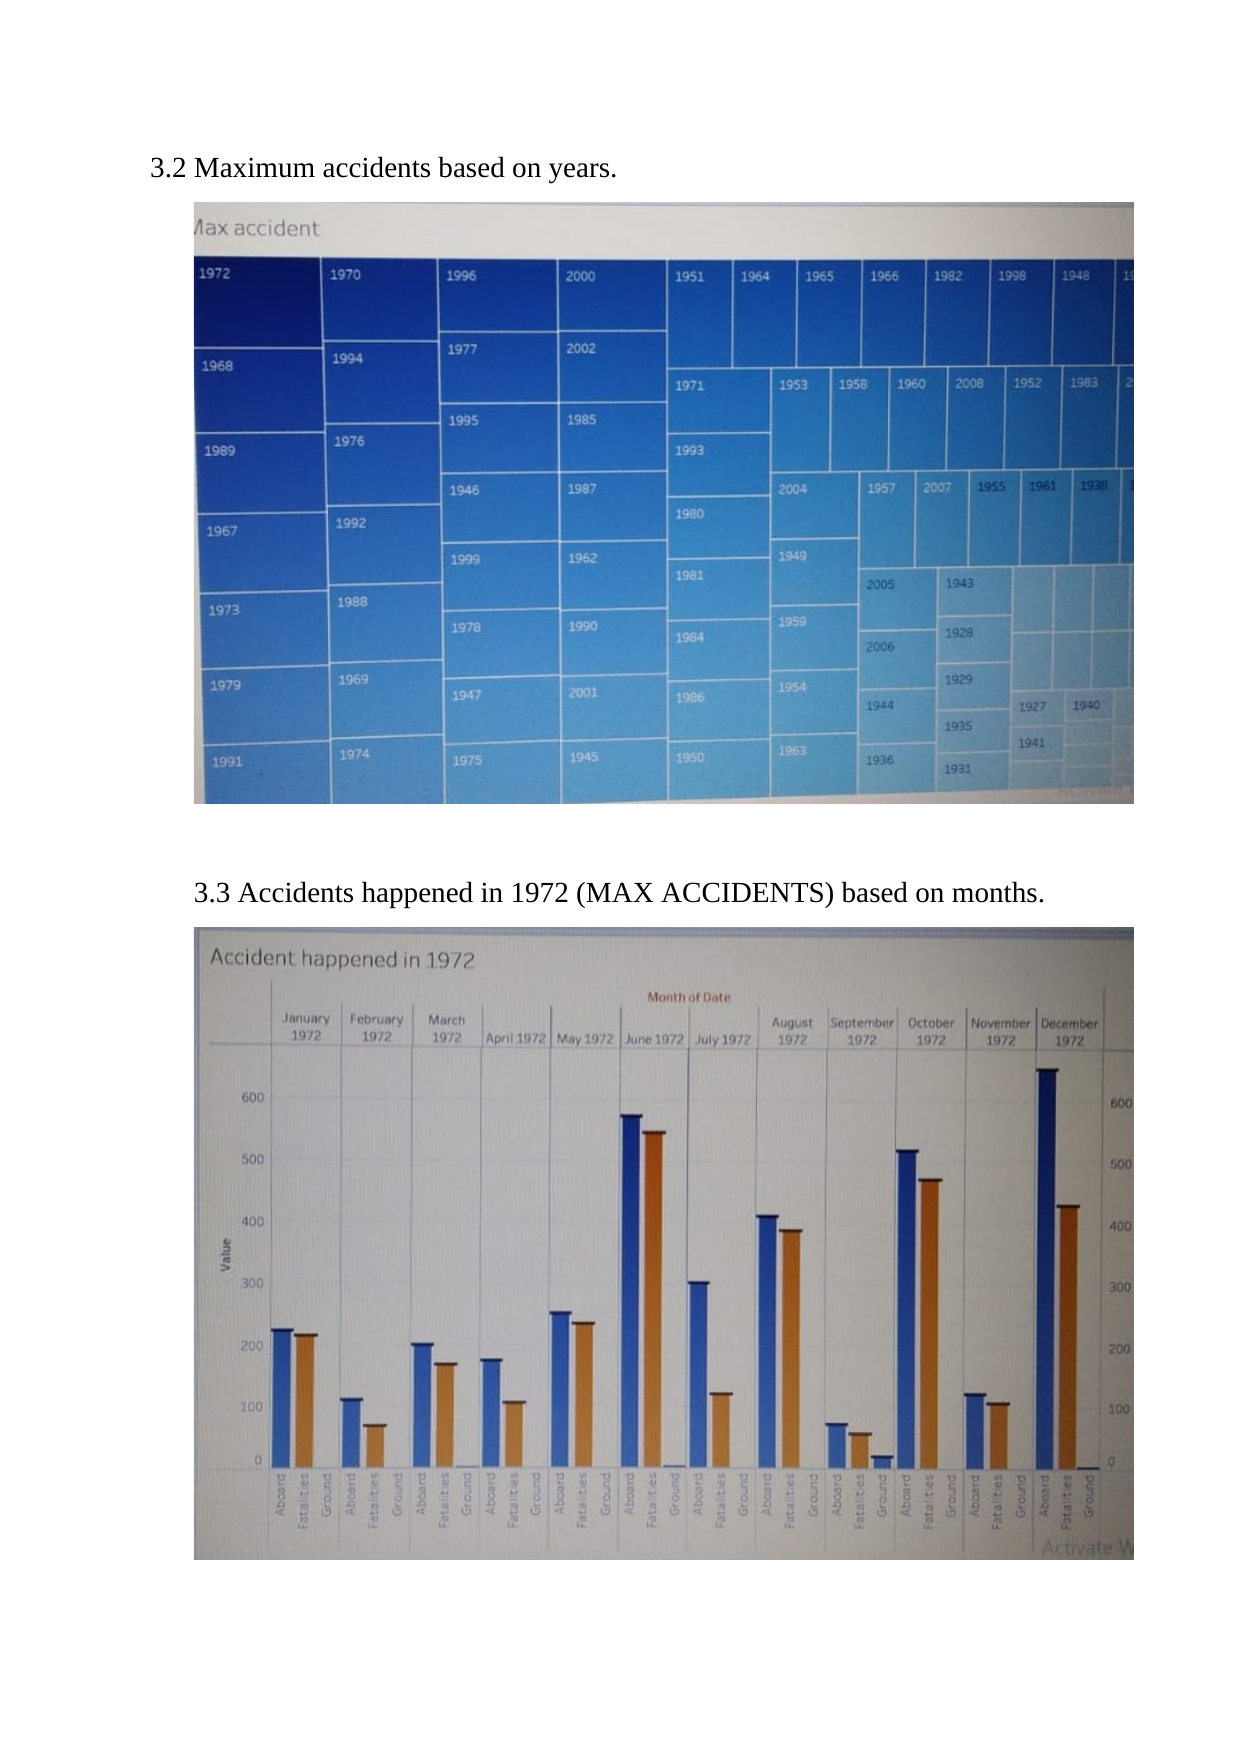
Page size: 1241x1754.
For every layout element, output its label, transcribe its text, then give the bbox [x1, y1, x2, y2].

text 3.2 Maximum accidents based on years. [150, 150, 1090, 183]
text 3.3 Accidents happened in 1972 (MAX ACCIDENTS) based on months. [194, 875, 1090, 909]
